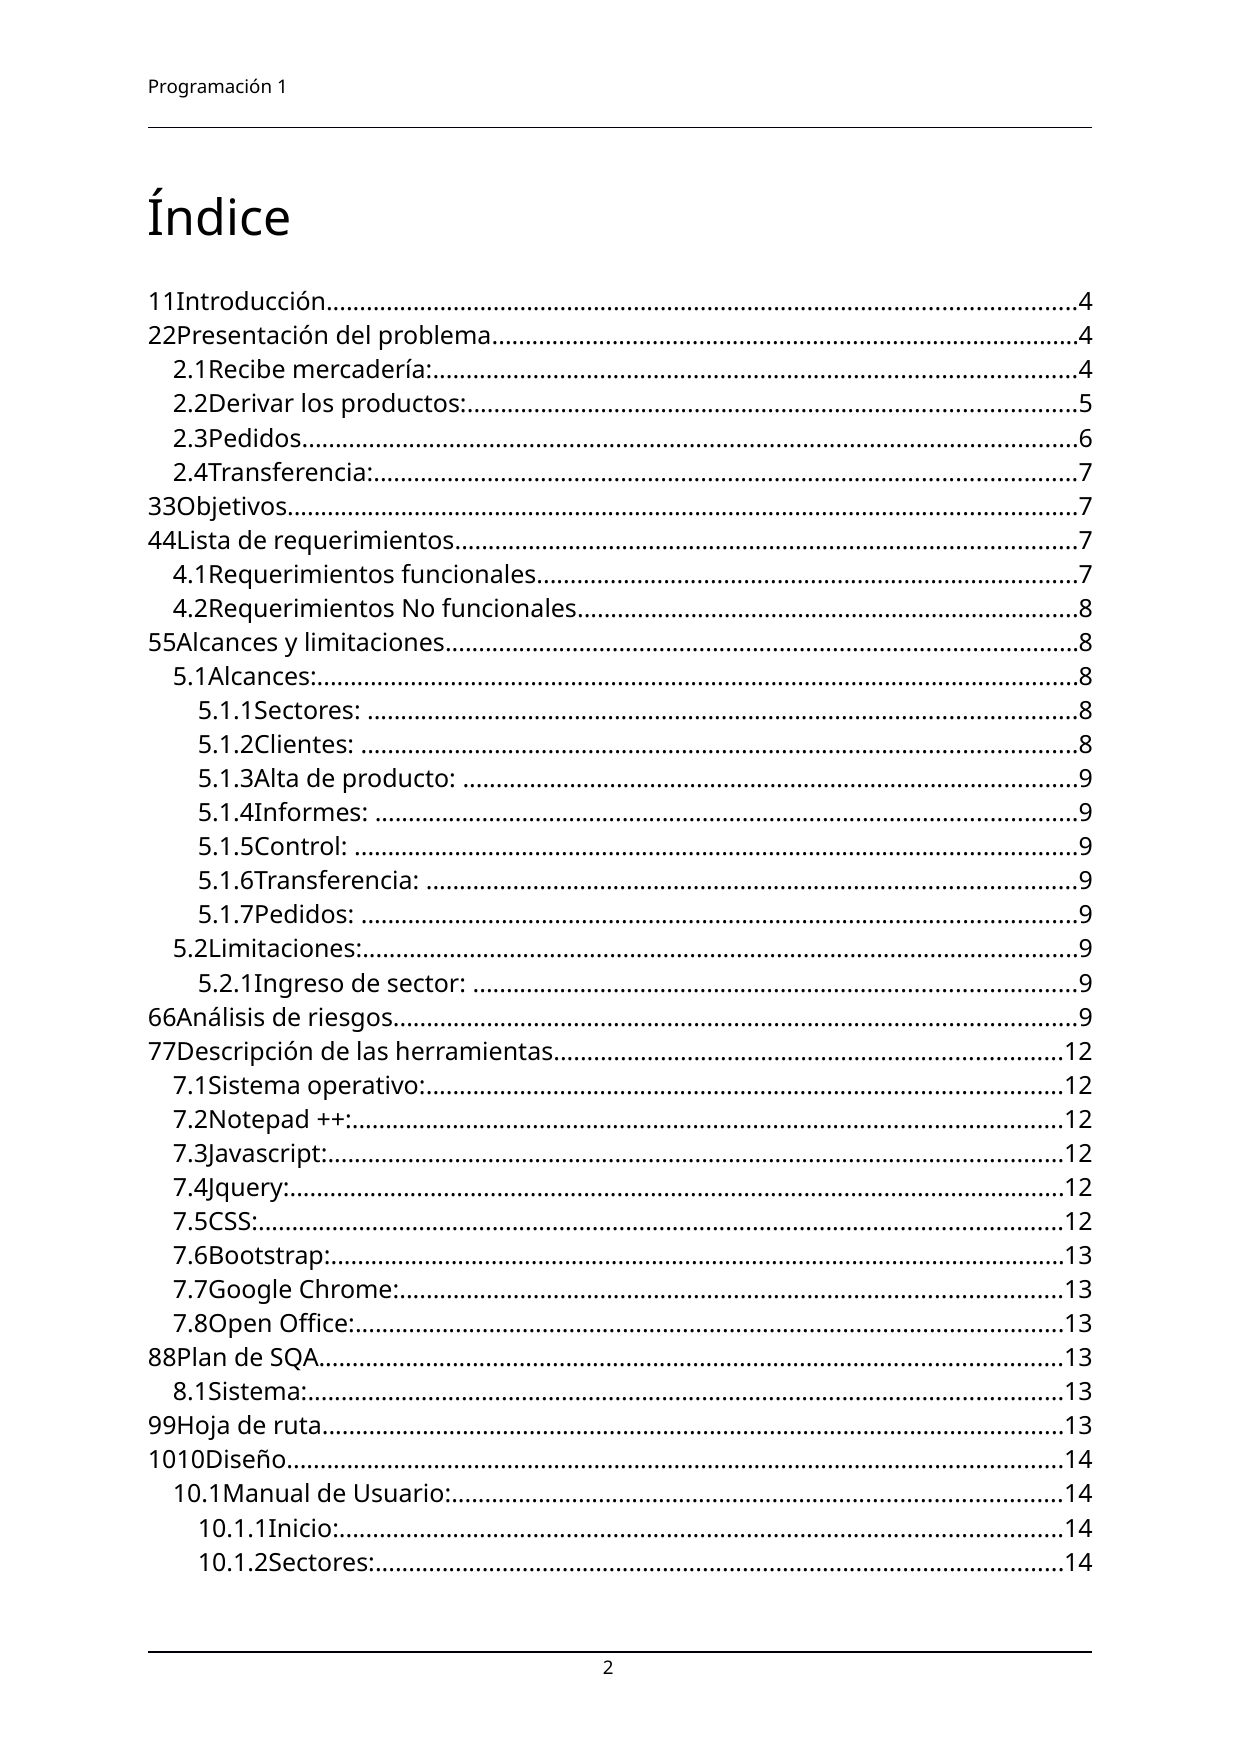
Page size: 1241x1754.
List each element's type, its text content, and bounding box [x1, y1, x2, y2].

text 7.6Bootstrap: 13 [173, 1238, 1092, 1272]
text 7.2Notepad ++: 12 [173, 1101, 1092, 1136]
text 5.2.1Ingreso de sector: 9 [198, 965, 1092, 999]
text 2.3Pedidos 6 [173, 420, 1092, 454]
text 7.4Jquery: 12 [173, 1169, 1092, 1204]
text 99Hoja de ruta 13 [148, 1408, 1092, 1442]
text 7.1Sistema operativo: 12 [173, 1067, 1092, 1101]
text 77Descripción de las herramientas 12 [148, 1033, 1092, 1067]
text Índice [148, 182, 1092, 250]
text 7.3Javascript: 12 [173, 1136, 1092, 1169]
text 10.1.1Inicio: 14 [198, 1510, 1092, 1544]
text 7.8Open Office: 13 [173, 1306, 1092, 1340]
text 10.1Manual de Usuario: 14 [173, 1476, 1092, 1510]
text 10.1.2Sectores: 14 [198, 1544, 1092, 1578]
text 4.2Requerimientos No funcionales 8 [173, 591, 1092, 624]
text 8.1Sistema: 13 [173, 1374, 1092, 1408]
text 55Alcances y limitaciones 8 [148, 624, 1092, 659]
text 5.1.4Informes: 9 [198, 795, 1092, 829]
text 4.1Requerimientos funcionales 7 [173, 556, 1092, 591]
text 66Análisis de riesgos 9 [148, 999, 1092, 1033]
text 33Objetivos 7 [148, 488, 1092, 522]
text 5.1.5Control: 9 [198, 829, 1092, 863]
text 5.1.6Transferencia: 9 [198, 863, 1092, 897]
text 11Introducción. 4 [148, 284, 1092, 318]
text 5.1Alcances: 8 [173, 659, 1092, 693]
text 5.2Limitaciones: 9 [173, 931, 1092, 965]
text 22Presentación del problema. 4 [148, 318, 1092, 352]
text 7.5CSS: 12 [173, 1204, 1092, 1238]
text 7.7Google Chrome: 13 [173, 1272, 1092, 1306]
text 5.1.3Alta de producto: 9 [198, 761, 1092, 795]
text 5.1.1Sectores: 8 [198, 693, 1092, 727]
text 88Plan de SQA 13 [148, 1340, 1092, 1374]
text 2.2Derivar los productos: 5 [173, 386, 1092, 420]
text 1010Diseño 14 [148, 1442, 1092, 1476]
text 44Lista de requerimientos 7 [148, 522, 1092, 556]
text 2.4Transferencia: 7 [173, 454, 1092, 488]
text 2.1Recibe mercadería: 4 [173, 352, 1092, 386]
text 5.1.7Pedidos: 9 [198, 897, 1092, 931]
text 5.1.2Clientes: 8 [198, 727, 1092, 761]
